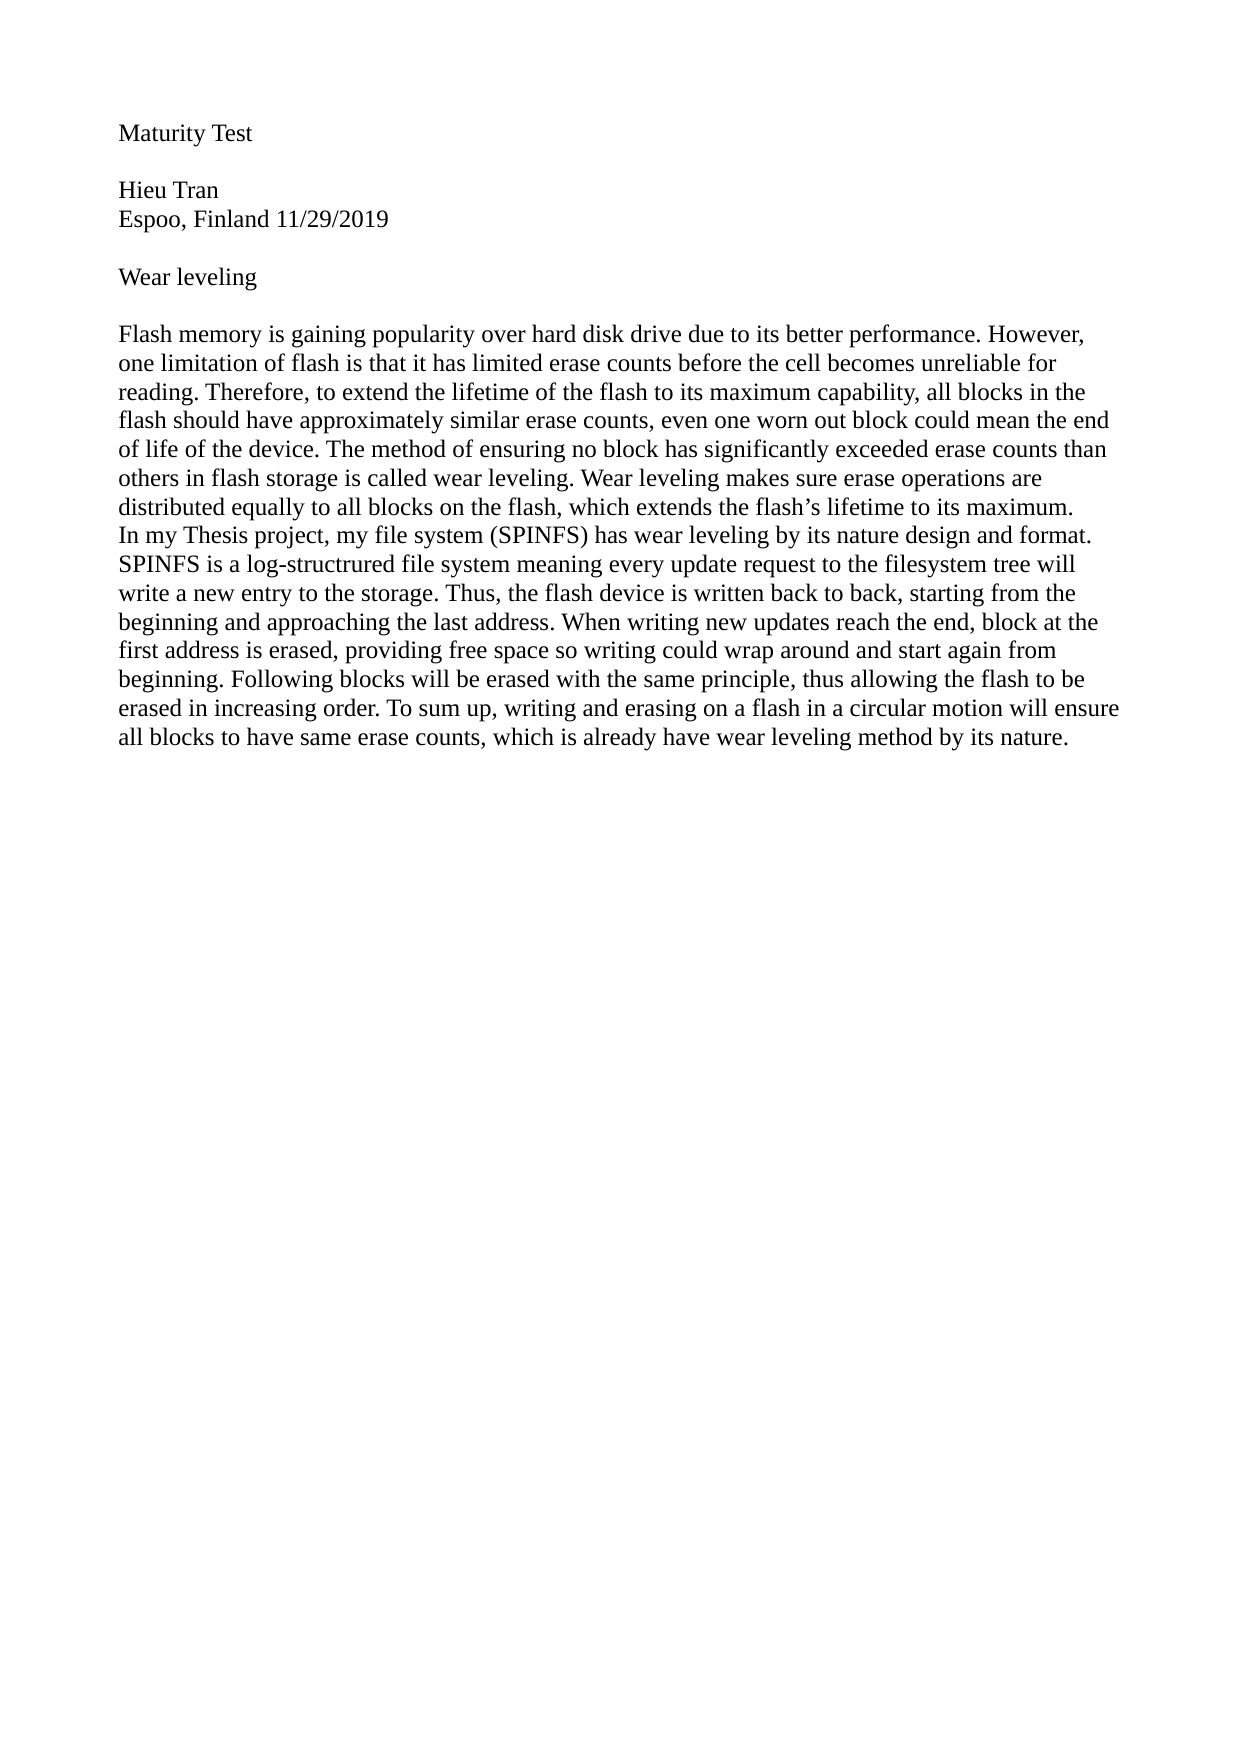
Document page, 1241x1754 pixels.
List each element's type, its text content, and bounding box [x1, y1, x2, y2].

text Espoo, Finland 11/29/2019 [118, 204, 1122, 233]
text Maturity Test [118, 118, 1122, 147]
text In my Thesis project, my file system (SPINFS) has wear leveling by its nature design and format. SPINFS is a log-structrured file system meaning every update request to the filesystem tree will write a new entry to the storage. Thus, the flash device is written back to back, starting from the beginning and approaching the last address. When writing new updates reach the end, block at the first address is erased, providing free space so writing could wrap around and start again from beginning. Following blocks will be erased with the same principle, thus allowing the flash to be erased in increasing order. To sum up, writing and erasing on a flash in a circular motion will ensure all blocks to have same erase counts, which is already have wear leveling method by its nature. [118, 521, 1122, 751]
text Hieu Tran [118, 176, 1122, 204]
text Flash memory is gaining popularity over hard disk drive due to its better performance. However, one limitation of flash is that it has limited erase counts before the cell becomes unreliable for reading. Therefore, to extend the lifetime of the flash to its maximum capability, all blocks in the flash should have approximately similar erase counts, even one worn out block could mean the end of life of the device. The method of ensuring no block has significantly exceeded erase counts than others in flash storage is called wear leveling. Wear leveling makes sure erase operations are distributed equally to all blocks on the flash, which extends the flash’s lifetime to its maximum. [118, 319, 1122, 521]
text Wear leveling [118, 262, 1122, 291]
